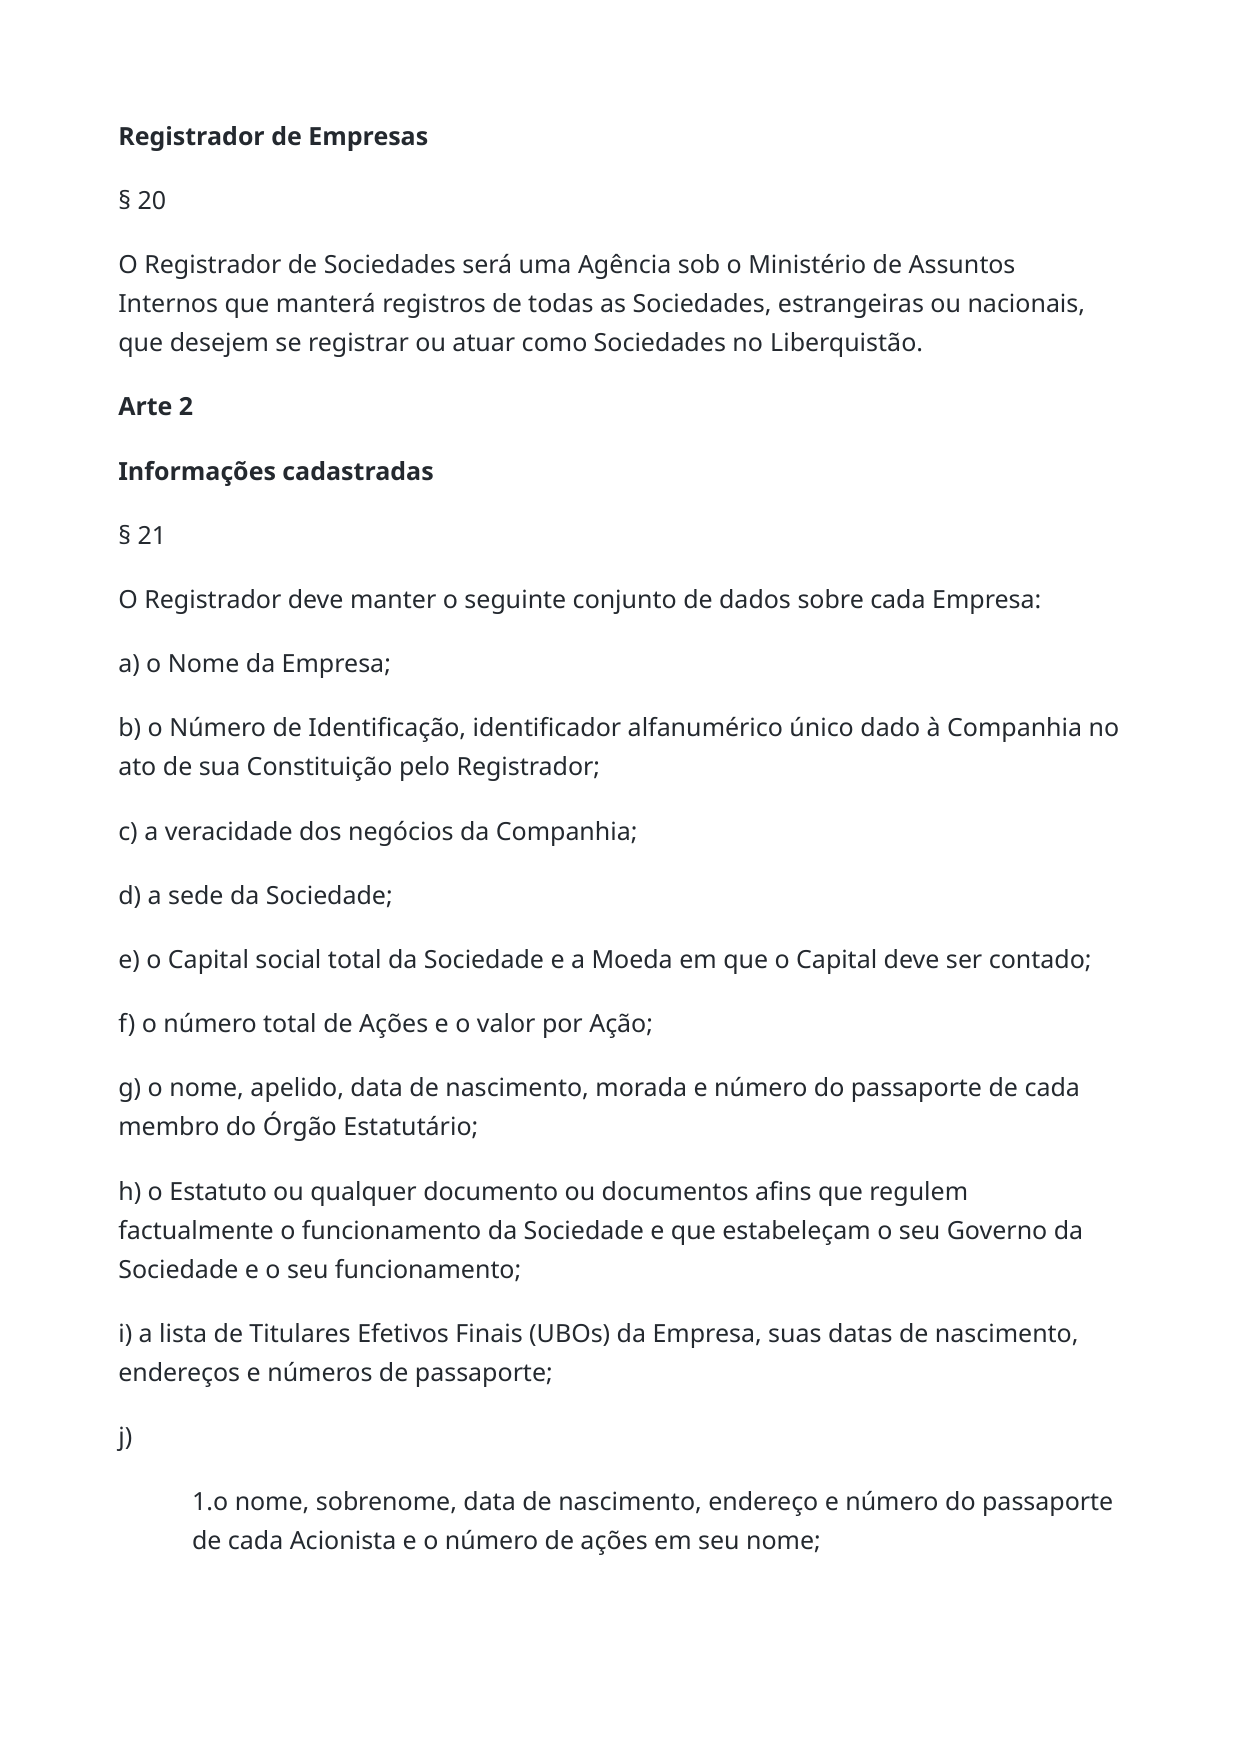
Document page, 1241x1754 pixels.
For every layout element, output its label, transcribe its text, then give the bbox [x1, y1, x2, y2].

text f) o número total de Ações e o valor por Ação; [118, 1006, 1122, 1040]
text i) a lista de Titulares Efetivos Finais (UBOs) da Empresa, suas datas de nascimento, endereços e números de passaporte; [118, 1316, 1122, 1389]
text h) o Estatuto ou qualquer documento ou documentos afins que regulem factualmente o funcionamento da Sociedade e que estabeleçam o seu Governo da Sociedade e o seu funcionamento; [118, 1173, 1122, 1286]
text Arte 2 [118, 389, 1122, 423]
text § 21 [118, 517, 1122, 551]
text e) o Capital social total da Sociedade e a Moeda em que o Capital deve ser contado; [118, 941, 1122, 976]
text a) o Nome da Empresa; [118, 646, 1122, 680]
text § 20 [118, 182, 1122, 216]
list o nome, sobrenome, data de nascimento, endereço e número do passaporte de cada Acionista e o número de ações em seu nome; [118, 1483, 1122, 1556]
text g) o nome, apelido, data de nascimento, morada e número do passaporte de cada membro do Órgão Estatutário; [118, 1070, 1122, 1143]
text Registrador de Empresas [118, 118, 1122, 152]
text c) a veracidade dos negócios da Companhia; [118, 813, 1122, 847]
text d) a sede da Sociedade; [118, 877, 1122, 911]
text O Registrador de Sociedades será uma Agência sob o Ministério de Assuntos Internos que manterá registros de todas as Sociedades, estrangeiras ou nacionais, que desejem se registrar ou atuar como Sociedades no Liberquistão. [118, 246, 1122, 359]
text Informações cadastradas [118, 453, 1122, 487]
text j) [118, 1419, 1122, 1453]
text b) o Número de Identificação, identificador alfanumérico único dado à Companhia no ato de sua Constituição pelo Registrador; [118, 710, 1122, 783]
text O Registrador deve manter o seguinte conjunto de dados sobre cada Empresa: [118, 581, 1122, 616]
